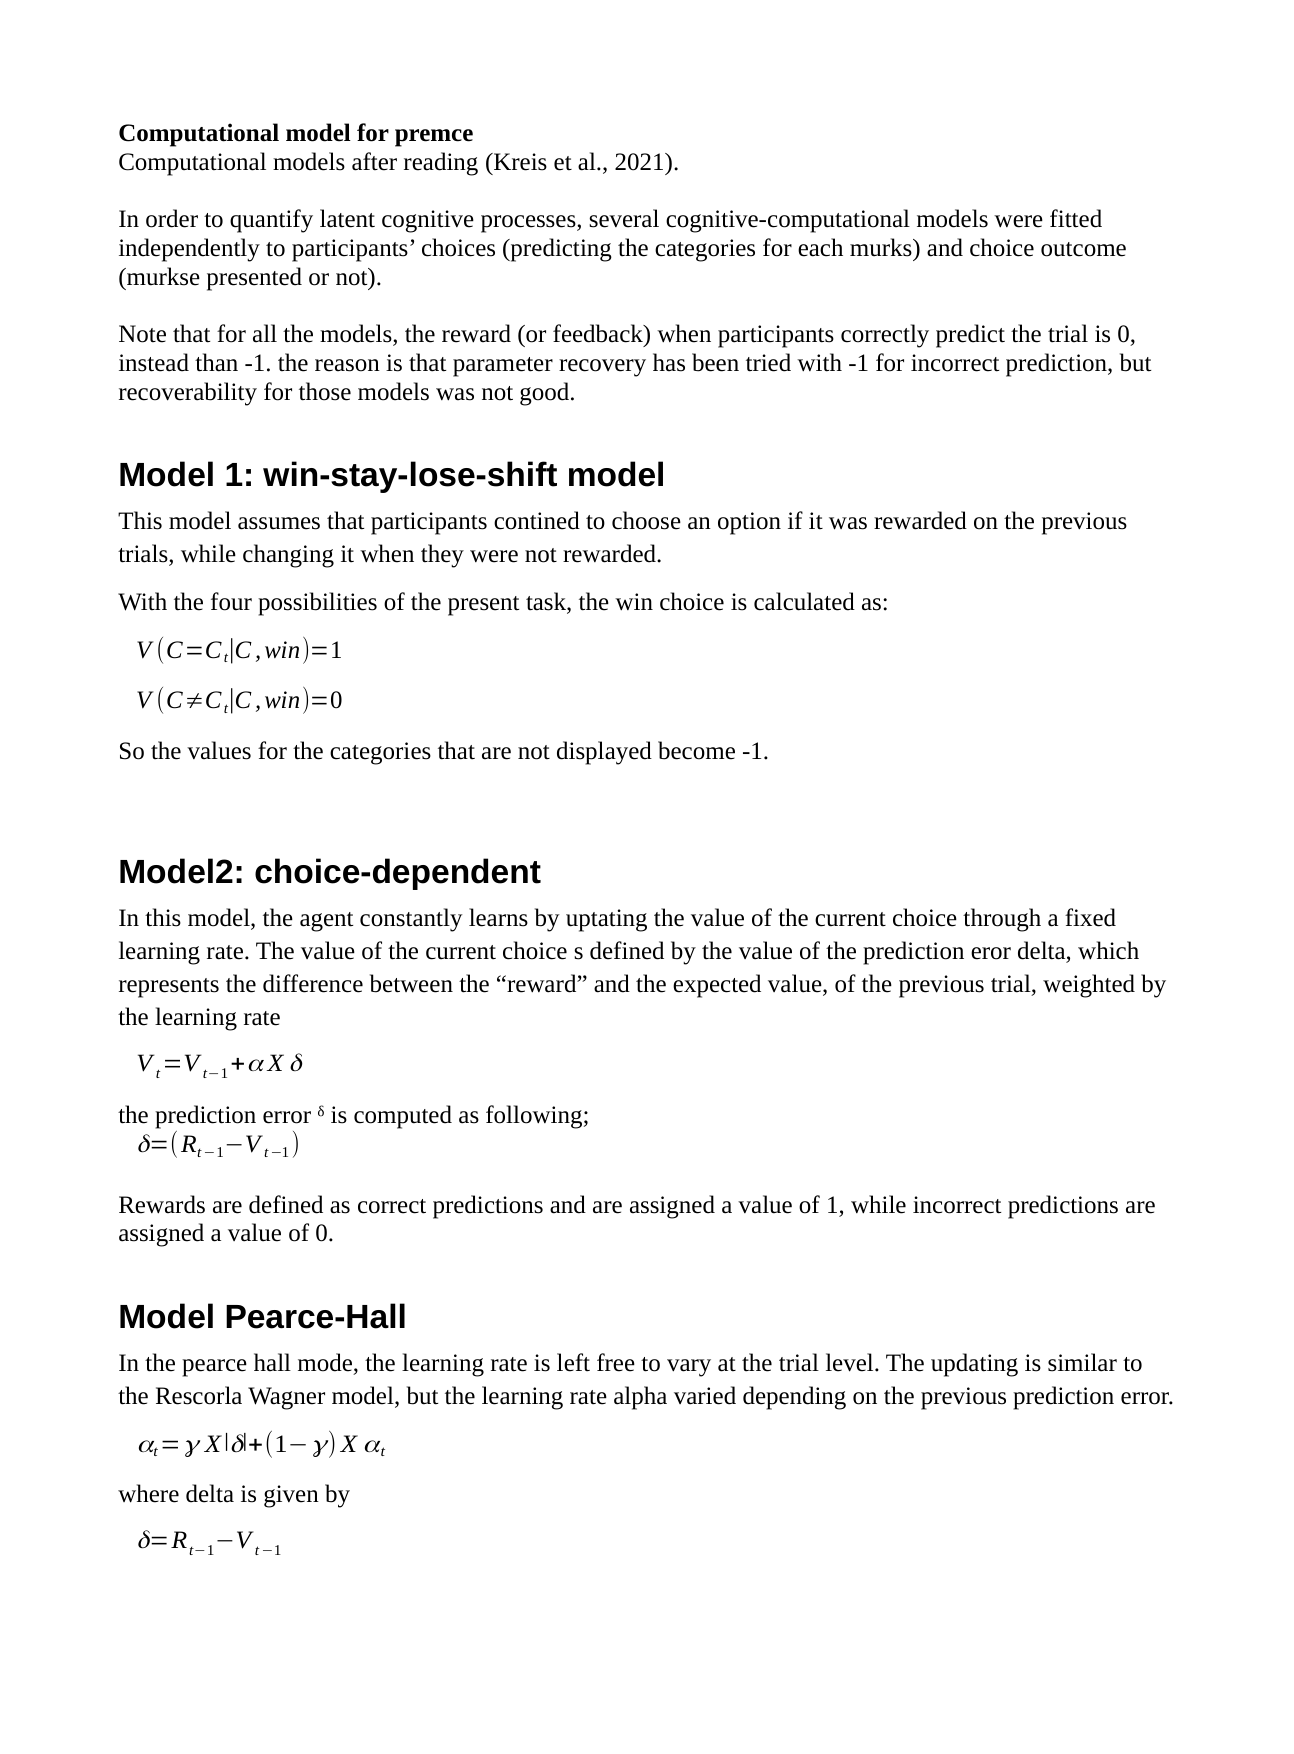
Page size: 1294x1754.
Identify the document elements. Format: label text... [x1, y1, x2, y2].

text Rewards are defined as correct predictions and are assigned a value of 1, while incorrect predictions are assigned a value of 0. [118, 1190, 1175, 1247]
subtitle Model 1: win-stay-lose-shift model [118, 455, 1175, 494]
text the prediction error ᵟ is computed as following; [118, 1100, 1175, 1129]
text Note that for all the models, the reward (or feedback) when participants correctly predict the trial is 0, instead than -1. the reason is that parameter recovery has been tried with -1 for incorrect prediction, but recoverability for those models was not good. [118, 319, 1175, 406]
text In this model, the agent constantly learns by uptating the value of the current choice through a fixed learning rate. The value of the current choice s defined by the value of the prediction eror delta, which represents the difference between the “reward” and the expected value, of the previous trial, weighted by the learning rate [118, 903, 1175, 1031]
text This model assumes that participants contined to choose an option if it was rewarded on the previous trials, while changing it when they were not rewarded. [118, 506, 1175, 568]
subtitle Model2: choice-dependent [118, 852, 1175, 891]
text Computational models after reading (Kreis et al., 2021)⁠. [118, 147, 1175, 176]
text With the four possibilities of the present task, the win choice is calculated as: [118, 587, 1175, 616]
text In the pearce hall mode, the learning rate is left free to vary at the trial level. The updating is similar to the Rescorla Wagner model, but the learning rate alpha varied depending on the previous prediction error. [118, 1348, 1175, 1410]
text In order to quantify latent cognitive processes, several cognitive-computational models were fitted independently to participants’ choices (predicting the categories for each murks) and choice outcome (murkse presented or not). [118, 204, 1175, 291]
subtitle Model Pearce-Hall [118, 1297, 1175, 1336]
text where delta is given by [118, 1479, 1175, 1508]
text Computational model for premce [118, 118, 1175, 147]
text So the values for the categories that are not displayed become -1. [118, 736, 1175, 765]
